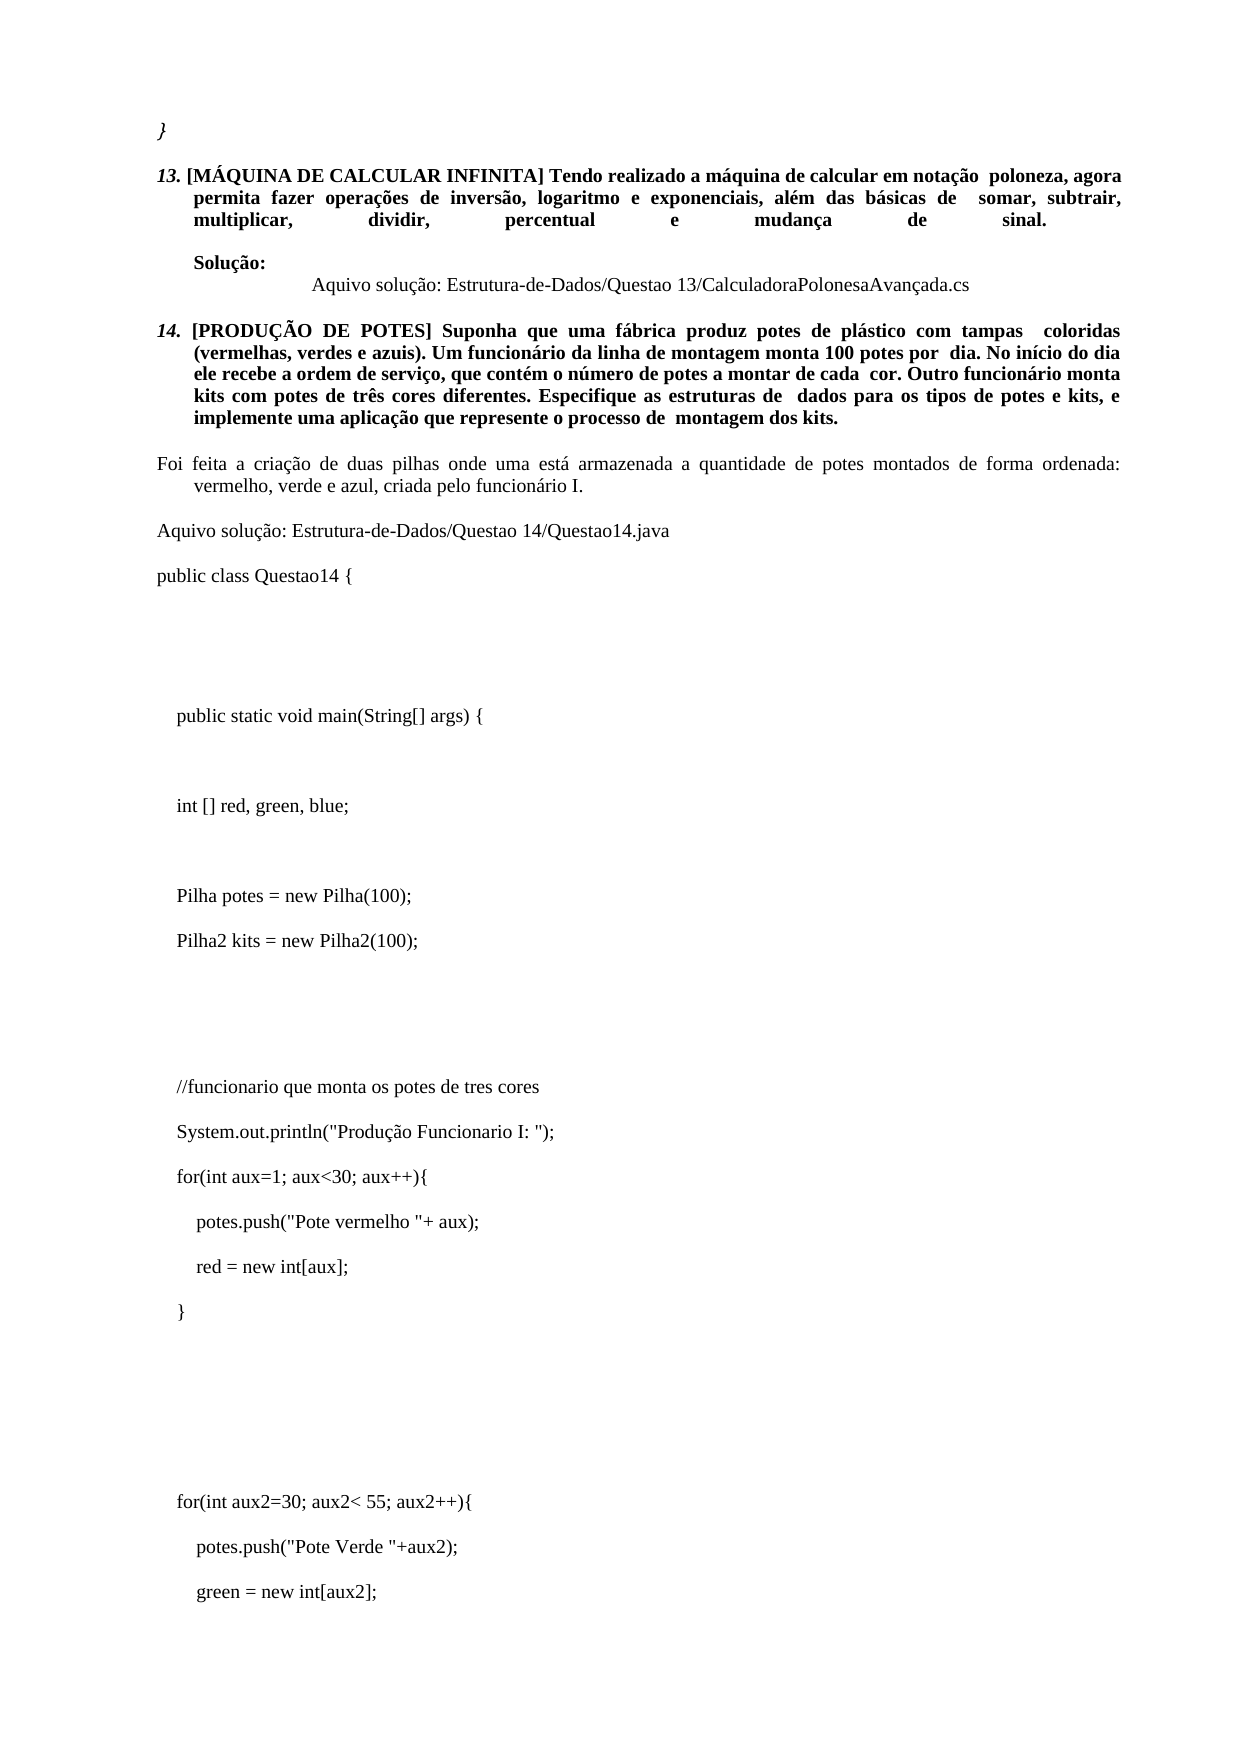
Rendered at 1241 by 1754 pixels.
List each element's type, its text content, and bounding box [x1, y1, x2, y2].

text Foi feita a criação de duas pilhas onde uma está armazenada a quantidade de potes montados de forma ordenada: vermelho, verde e azul, criada pelo funcionário I. [157, 453, 1123, 496]
text System.out.println("Produção Funcionario I: "); [157, 1121, 1123, 1142]
text Pilha2 kits = new Pilha2(100); [157, 931, 1123, 952]
text Pilha potes = new Pilha(100); [157, 886, 1123, 907]
text Aquivo solução: Estrutura-de-Dados/Questao 14/Questao14.java [157, 520, 1123, 541]
text public static void main(String[] args) { [157, 705, 1123, 727]
text //funcionario que monta os potes de tres cores [157, 1076, 1123, 1097]
text public class Questao14 { [157, 565, 1123, 587]
text for(int aux=1; aux<30; aux++){ [157, 1166, 1123, 1188]
text 13. [MÁQUINA DE CALCULAR INFINITA] Tendo realizado a máquina de calcular em notação poloneza, agora permita fazer operações de inversão, logaritmo e exponenciais, além das básicas de somar, subtrair, multiplicar, dividir, percentual e mudança de sinal. Solução: Aquivo solução: Estrutura-de-Dados/Questao 13/CalculadoraPolonesaAvançada.cs [157, 165, 1123, 296]
text } [157, 1301, 1123, 1323]
text green = new int[aux2]; [157, 1582, 1123, 1603]
text } [157, 118, 1122, 142]
text red = new int[aux]; [157, 1256, 1123, 1278]
text 14. [PRODUÇÃO DE POTES] Suponha que uma fábrica produz potes de plástico com tampas coloridas (vermelhas, verdes e azuis). Um funcionário da linha de montagem monta 100 potes por dia. No início do dia ele recebe a ordem de serviço, que contém o número de potes a montar de cada cor. Outro funcionário monta kits com potes de três cores diferentes. Especifique as estruturas de dados para os tipos de potes e kits, e implemente uma aplicação que represente o processo de montagem dos kits. [157, 320, 1123, 429]
text potes.push("Pote Verde "+aux2); [157, 1537, 1123, 1558]
text potes.push("Pote vermelho "+ aux); [157, 1211, 1123, 1233]
text for(int aux2=30; aux2< 55; aux2++){ [157, 1491, 1123, 1513]
text int [] red, green, blue; [157, 795, 1123, 817]
